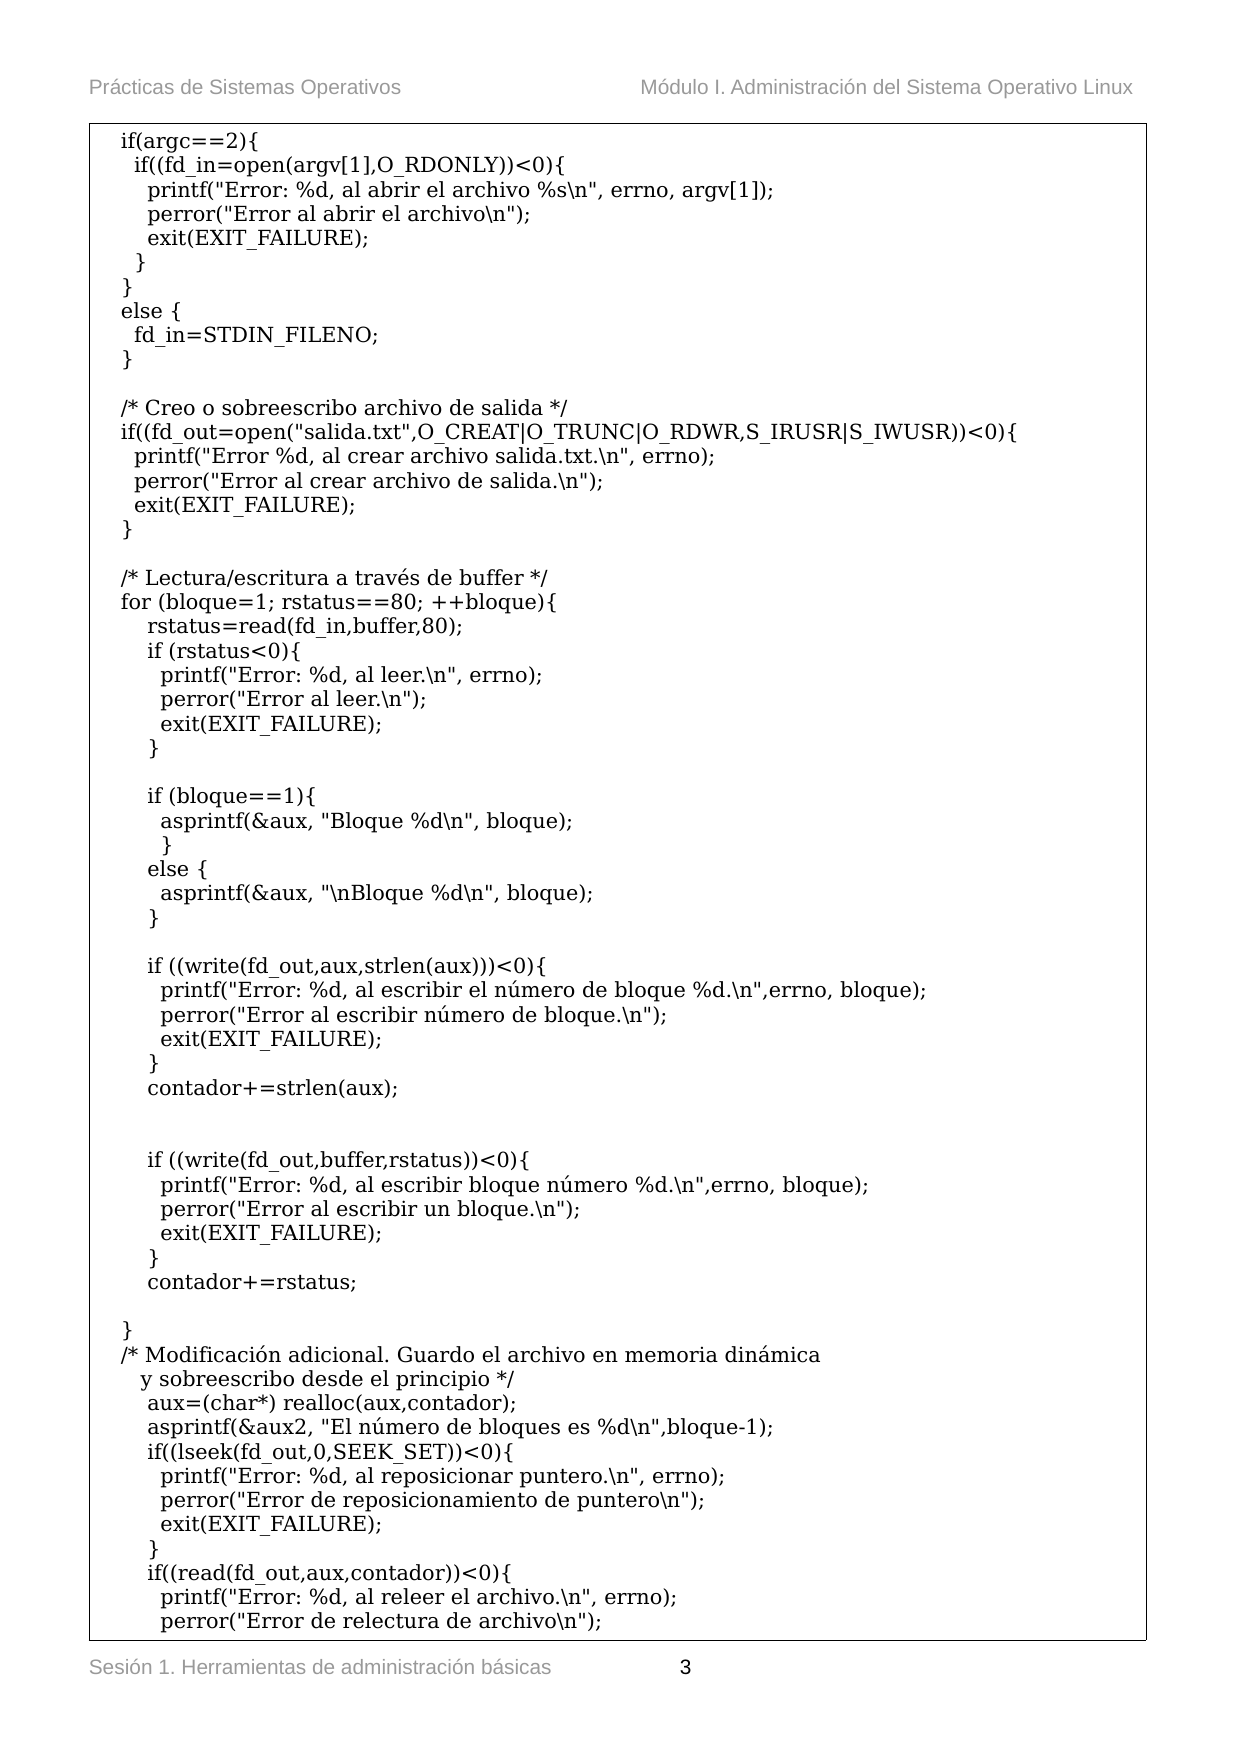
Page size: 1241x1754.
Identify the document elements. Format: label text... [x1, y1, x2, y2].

table_header if(argc==2){ if((fd_in=open(argv[1],O_RDONLY))<0){ printf("Error: %d, al abrir el archivo %s\n", errno, argv[1]); perror("Error al abrir el archivo\n"); exit(EXIT_FAILURE); } } else { fd_in=STDIN_FILENO; } /* Creo o sobreescribo archivo de salida */ if((fd_out=open("salida.txt",O_CREAT|O_TRUNC|O_RDWR,S_IRUSR|S_IWUSR))<0){ printf("Error %d, al crear archivo salida.txt.\n", errno); perror("Error al crear archivo de salida.\n"); exit(EXIT_FAILURE); } /* Lectura/escritura a través de buffer */ for (bloque=1; rstatus==80; ++bloque){ rstatus=read(fd_in,buffer,80); if (rstatus<0){ printf("Error: %d, al leer.\n", errno); perror("Error al leer.\n"); exit(EXIT_FAILURE); } if (bloque==1){ asprintf(&aux, "Bloque %d\n", bloque); } else { asprintf(&aux, "\nBloque %d\n", bloque); } if ((write(fd_out,aux,strlen(aux)))<0){ printf("Error: %d, al escribir el número de bloque %d.\n",errno, bloque); perror("Error al escribir número de bloque.\n"); exit(EXIT_FAILURE); } contador+=strlen(aux); if ((write(fd_out,buffer,rstatus))<0){ printf("Error: %d, al escribir bloque número %d.\n",errno, bloque); perror("Error al escribir un bloque.\n"); exit(EXIT_FAILURE); } contador+=rstatus; } /* Modificación adicional. Guardo el archivo en memoria dinámica y sobreescribo desde el principio */ aux=(char*) realloc(aux,contador); asprintf(&aux2, "El número de bloques es %d\n",bloque-1); if((lseek(fd_out,0,SEEK_SET))<0){ printf("Error: %d, al reposicionar puntero.\n", errno); perror("Error de reposicionamiento de puntero\n"); exit(EXIT_FAILURE); } if((read(fd_out,aux,contador))<0){ printf("Error: %d, al releer el archivo.\n", errno); perror("Error de relectura de archivo\n"); [90, 124, 1146, 1639]
